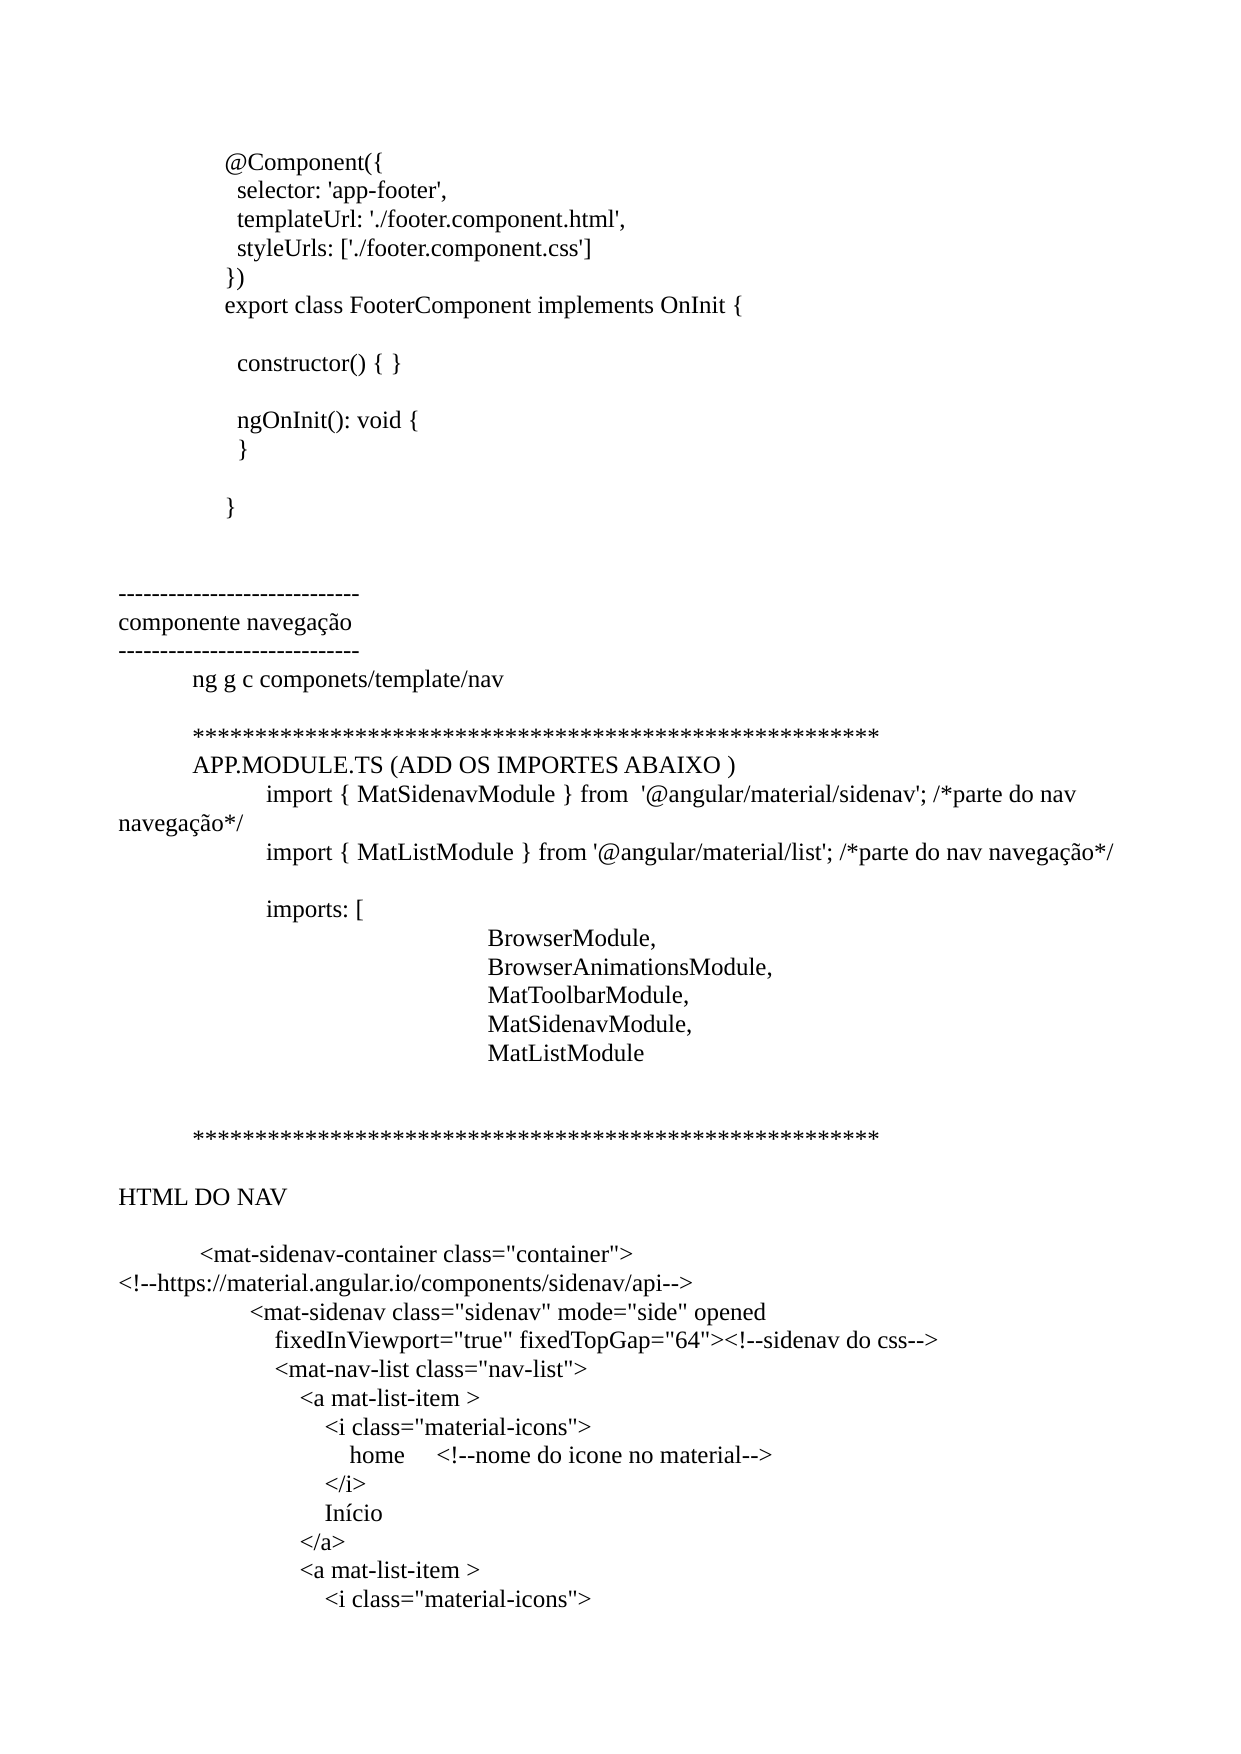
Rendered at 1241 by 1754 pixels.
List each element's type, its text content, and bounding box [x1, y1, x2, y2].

text <mat-sidenav class="sidenav" mode="side" opened [118, 1297, 1122, 1326]
text ngOnInit(): void { [118, 406, 1122, 434]
text BrowserModule, [118, 923, 1122, 952]
text import { MatListModule } from '@angular/material/list'; /*parte do nav navegação*/ [118, 837, 1122, 866]
text selector: 'app-footer', [118, 176, 1122, 204]
text imports: [ [118, 894, 1122, 923]
text @Component({ [118, 147, 1122, 176]
text } [118, 492, 1122, 521]
text <i class="material-icons"> [118, 1412, 1122, 1441]
text componente navegação [118, 607, 1122, 636]
text APP.MODULE.TS (ADD OS IMPORTES ABAIXO ) [118, 751, 1122, 779]
text BrowserAnimationsModule, [118, 952, 1122, 981]
text fixedInViewport="true" fixedTopGap="64"><!--sidenav do css--> [118, 1326, 1122, 1354]
text export class FooterComponent implements OnInit { [118, 291, 1122, 319]
text ******************************************************* [118, 1124, 1122, 1153]
text Início [118, 1498, 1122, 1527]
text <i class="material-icons"> [118, 1584, 1122, 1613]
text <mat-sidenav-container class="container"> <!--https://material.angular.io/components/sidenav/api--> [118, 1239, 1122, 1297]
text templateUrl: './footer.component.html', [118, 204, 1122, 233]
text ----------------------------- [118, 578, 1122, 607]
text MatListModule [118, 1038, 1122, 1067]
text import { MatSidenavModule } from '@angular/material/sidenav'; /*parte do nav navegação*/ [118, 779, 1122, 837]
text ng g c componets/template/nav [118, 664, 1122, 693]
text }) [118, 262, 1122, 291]
text <a mat-list-item > [118, 1556, 1122, 1584]
text home <!--nome do icone no material--> [118, 1441, 1122, 1469]
text styleUrls: ['./footer.component.css'] [118, 233, 1122, 262]
text HTML DO NAV [118, 1182, 1122, 1211]
text MatToolbarModule, [118, 981, 1122, 1009]
text } [118, 434, 1122, 463]
text MatSidenavModule, [118, 1009, 1122, 1038]
text ******************************************************* [118, 722, 1122, 751]
text <a mat-list-item > [118, 1383, 1122, 1412]
text </a> [118, 1527, 1122, 1556]
text constructor() { } [118, 348, 1122, 377]
text </i> [118, 1469, 1122, 1498]
text <mat-nav-list class="nav-list"> [118, 1354, 1122, 1383]
text ----------------------------- [118, 636, 1122, 664]
